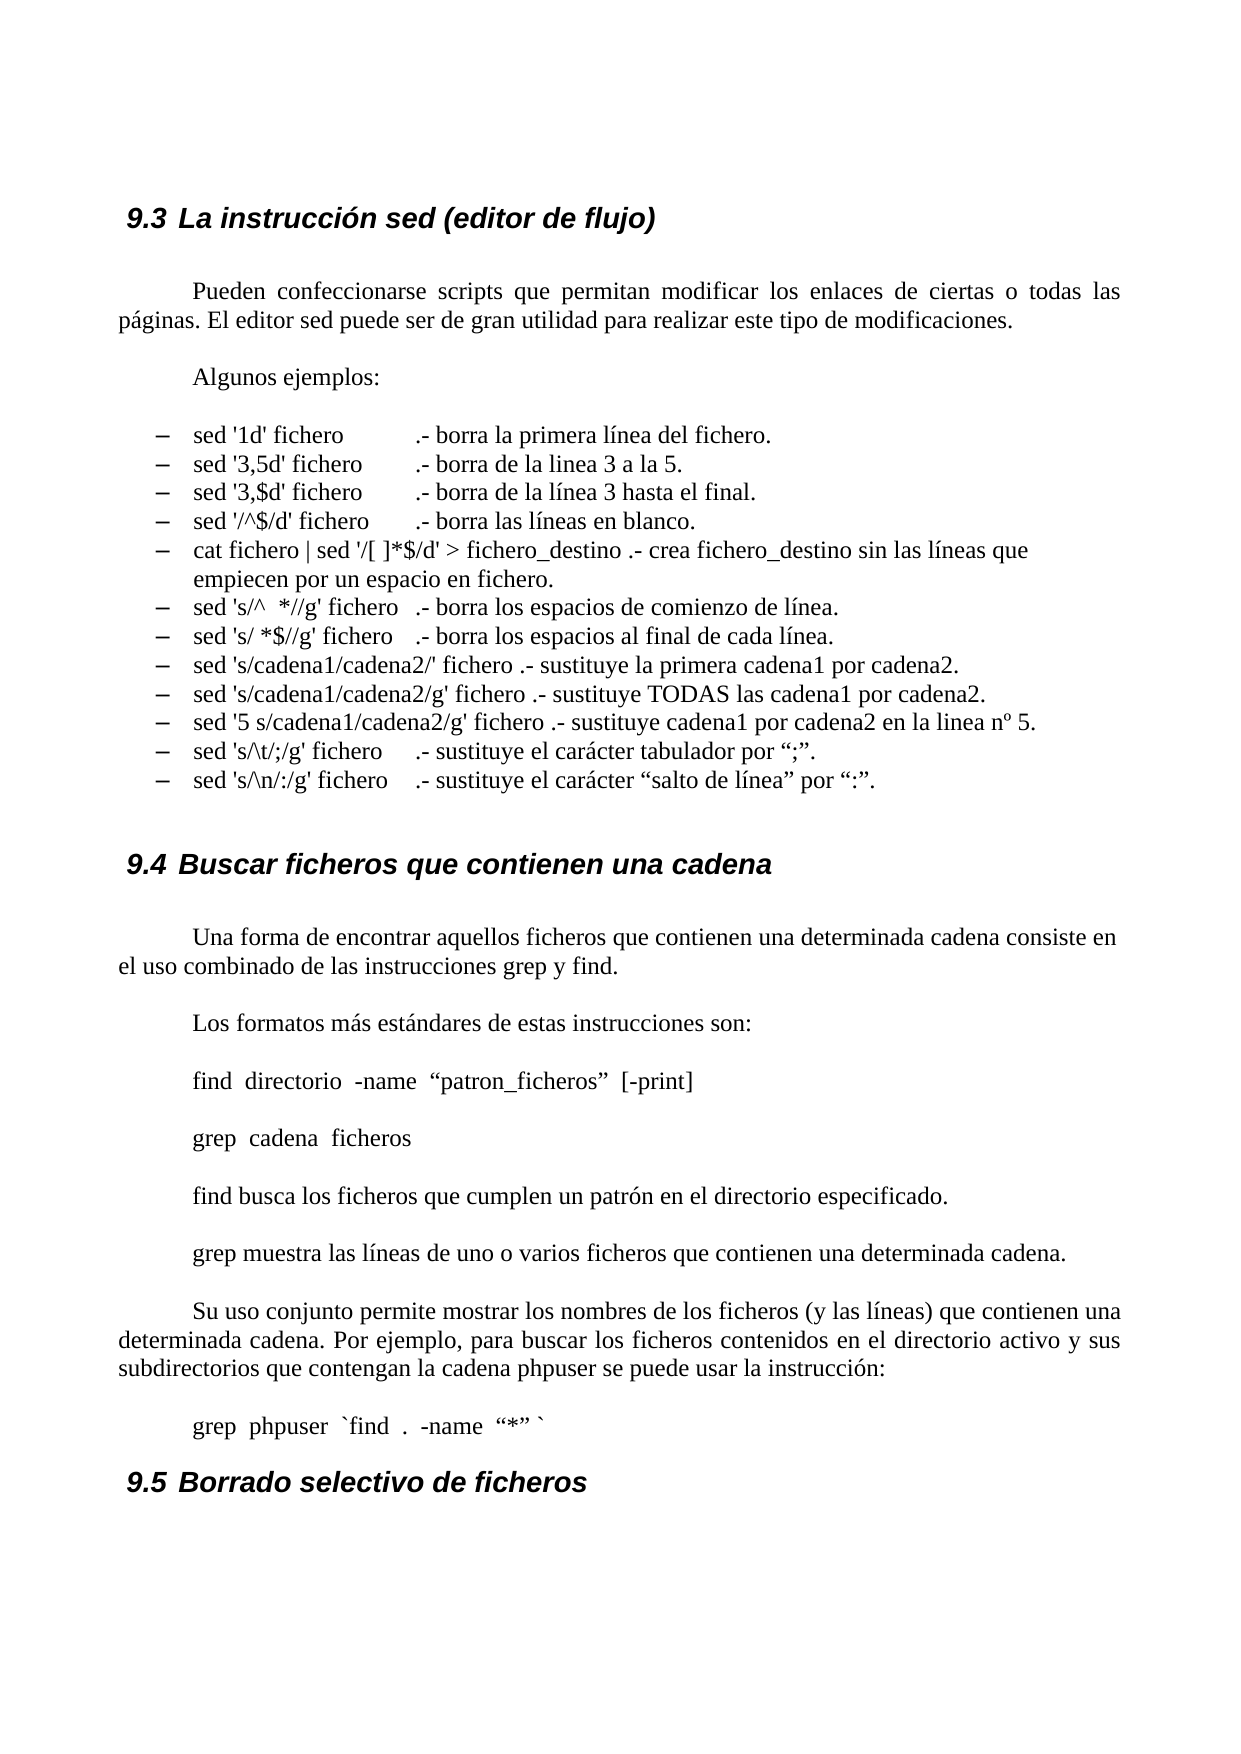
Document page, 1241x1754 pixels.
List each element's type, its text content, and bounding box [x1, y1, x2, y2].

list sed 's/ *$//g' fichero .- borra los espacios al final de cada línea. [156, 621, 1122, 650]
list sed '3,5d' fichero .- borra de la linea 3 a la 5. [156, 449, 1122, 477]
list sed '1d' fichero .- borra la primera línea del fichero. [156, 420, 1122, 449]
list cat fichero | sed '/[ ]*$/d' > fichero_destino .- crea fichero_destino sin las líneas que empiecen por un espacio en fichero. [156, 535, 1122, 592]
list sed 's/^ *//g' fichero .- borra los espacios de comienzo de línea. [156, 592, 1122, 621]
list sed '5 s/cadena1/cadena2/g' fichero .- sustituye cadena1 por cadena2 en la linea nº 5. [156, 707, 1122, 736]
text Algunos ejemplos: [118, 362, 1122, 391]
list sed 's/\t/;/g' fichero .- sustituye el carácter tabulador por “;”. [156, 736, 1122, 765]
subtitle Borrado selectivo de ficheros [118, 1465, 1122, 1498]
list sed 's/\n/:/g' fichero .- sustituye el carácter “salto de línea” por “:”. [156, 765, 1122, 794]
list sed '/^$/d' fichero .- borra las líneas en blanco. [156, 506, 1122, 535]
text Su uso conjunto permite mostrar los nombres de los ficheros (y las líneas) que contienen una determinada cadena. Por ejemplo, para buscar los ficheros contenidos en el directorio activo y sus subdirectorios que contengan la cadena phpuser se puede usar la instrucción: [118, 1296, 1122, 1382]
text find busca los ficheros que cumplen un patrón en el directorio especificado. [118, 1181, 1122, 1210]
text grep phpuser `find . -name “*” ` [118, 1411, 1122, 1440]
text Pueden confeccionarse scripts que permitan modificar los enlaces de ciertas o todas las páginas. El editor sed puede ser de gran utilidad para realizar este tipo de modificaciones. [118, 276, 1122, 334]
list sed '3,$d' fichero .- borra de la línea 3 hasta el final. [156, 477, 1122, 506]
text grep cadena ficheros [118, 1123, 1122, 1152]
subtitle La instrucción sed (editor de flujo) [118, 201, 1122, 235]
text Los formatos más estándares de estas instrucciones son: [118, 1008, 1122, 1037]
text grep muestra las líneas de uno o varios ficheros que contienen una determinada cadena. [118, 1238, 1122, 1267]
list sed 's/cadena1/cadena2/g' fichero .- sustituye TODAS las cadena1 por cadena2. [156, 679, 1122, 707]
text Una forma de encontrar aquellos ficheros que contienen una determinada cadena consiste en el uso combinado de las instrucciones grep y find. [118, 922, 1122, 980]
list sed 's/cadena1/cadena2/' fichero .- sustituye la primera cadena1 por cadena2. [156, 650, 1122, 679]
subtitle Buscar ficheros que contienen una cadena [118, 847, 1122, 881]
text find directorio -name “patron_ficheros” [-print] [118, 1066, 1122, 1095]
